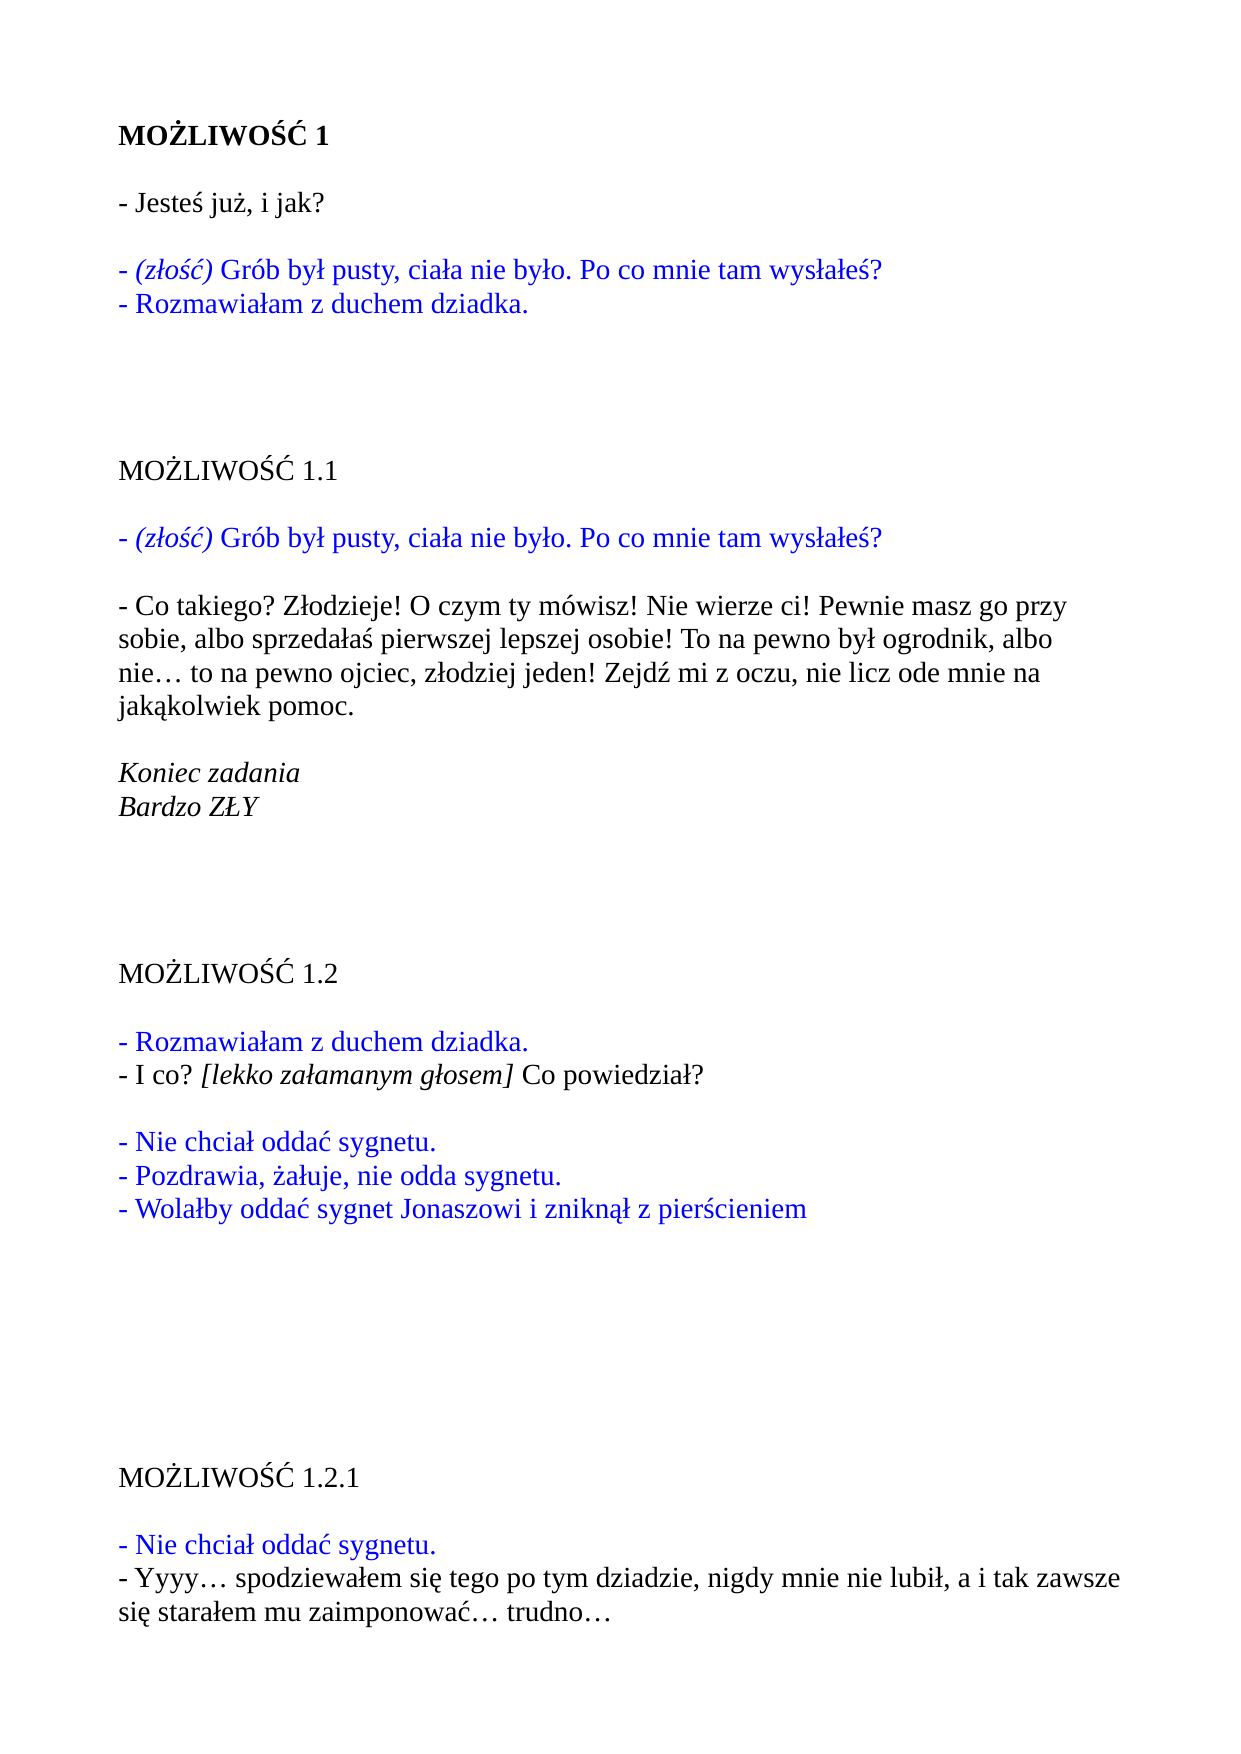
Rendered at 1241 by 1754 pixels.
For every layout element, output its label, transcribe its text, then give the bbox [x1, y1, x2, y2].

text MOŻLIWOŚĆ 1 [118, 118, 1122, 152]
text - Rozmawiałam z duchem dziadka. [118, 286, 1122, 319]
text MOŻLIWOŚĆ 1.2.1 [118, 1460, 1122, 1493]
text - Nie chciał oddać sygnetu. [118, 1527, 1122, 1560]
text - Pozdrawia, żałuje, nie odda sygnetu. [118, 1158, 1122, 1191]
text - I co? [lekko załamanym głosem] Co powiedział? [118, 1057, 1122, 1091]
text - (złość) Grób był pusty, ciała nie było. Po co mnie tam wysłałeś? [118, 252, 1122, 286]
text Bardzo ZŁY [118, 789, 1122, 822]
text Koniec zadania [118, 755, 1122, 789]
text MOŻLIWOŚĆ 1.1 [118, 453, 1122, 487]
text - Nie chciał oddać sygnetu. [118, 1124, 1122, 1158]
text - Yyyy… spodziewałem się tego po tym dziadzie, nigdy mnie nie lubił, a i tak zawsze się starałem mu zaimponować… trudno… [118, 1560, 1122, 1627]
text MOŻLIWOŚĆ 1.2 [118, 957, 1122, 990]
text - Co takiego? Złodzieje! O czym ty mówisz! Nie wierze ci! Pewnie masz go przy sobie, albo sprzedałaś pierwszej lepszej osobie! To na pewno był ogrodnik, albo nie… to na pewno ojciec, złodziej jeden! Zejdź mi z oczu, nie licz ode mnie na jakąkolwiek pomoc. [118, 588, 1122, 722]
text - Rozmawiałam z duchem dziadka. [118, 1024, 1122, 1057]
text - (złość) Grób był pusty, ciała nie było. Po co mnie tam wysłałeś? [118, 521, 1122, 554]
text - Jesteś już, i jak? [118, 185, 1122, 219]
text - Wolałby oddać sygnet Jonaszowi i zniknął z pierścieniem [118, 1191, 1122, 1225]
